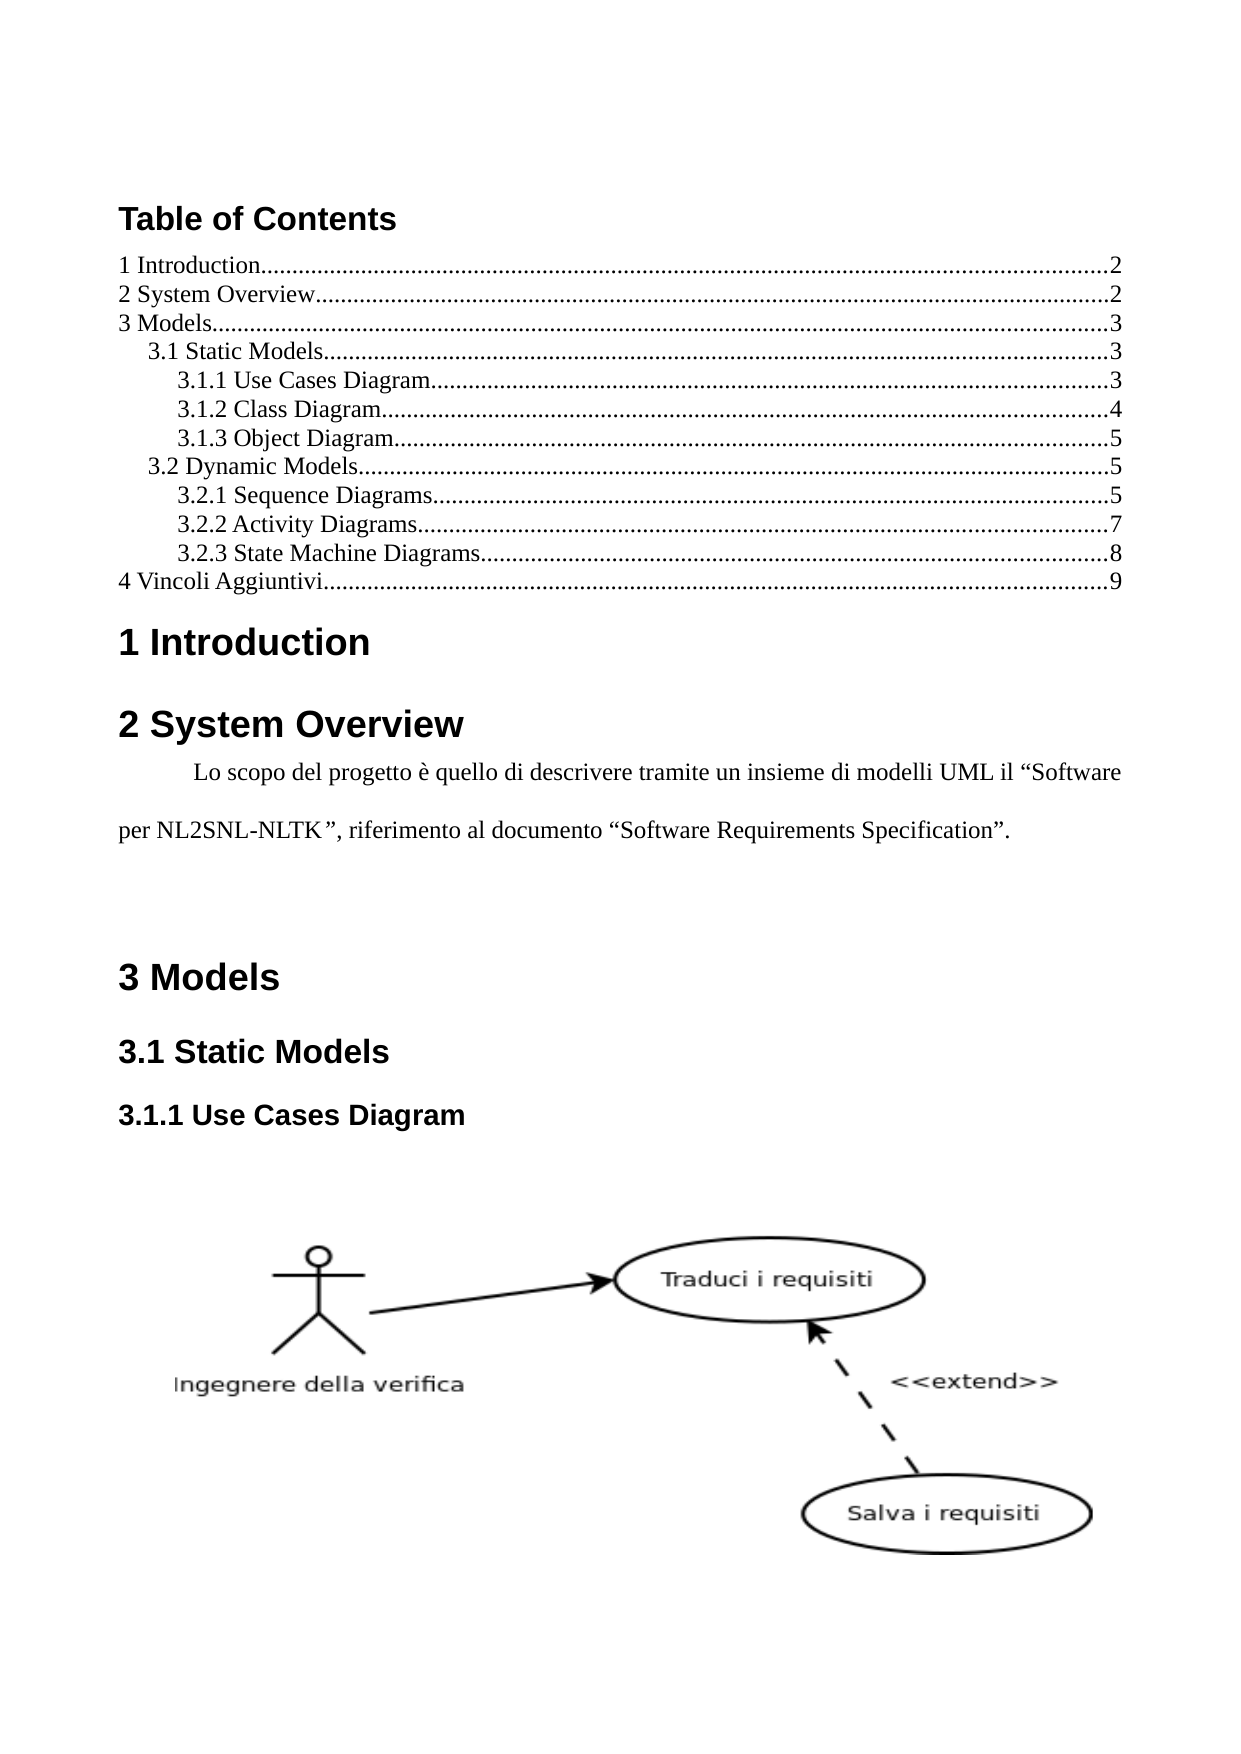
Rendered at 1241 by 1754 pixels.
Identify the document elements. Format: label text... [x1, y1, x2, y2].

text 3.1.3 Object Diagram 5 [177, 423, 1122, 451]
text 2 System Overview 2 [118, 279, 1122, 308]
text 1 Introduction 2 [118, 250, 1122, 279]
text 4 Vincoli Aggiuntivi 9 [118, 566, 1122, 595]
subtitle 1 Introduction [118, 620, 1122, 664]
subtitle 3.1 Static Models [118, 1032, 1122, 1071]
subtitle 3 Models [118, 955, 1122, 999]
subtitle 2 System Overview [118, 701, 1122, 745]
subtitle Table of Contents [118, 199, 1122, 238]
picture [175, 1227, 1093, 1555]
text 3.1.2 Class Diagram 4 [177, 394, 1122, 423]
text 3.2 Dynamic Models 5 [148, 451, 1122, 480]
text 3 Models 3 [118, 308, 1122, 336]
text 3.2.1 Sequence Diagrams 5 [177, 480, 1122, 509]
text 3.2.2 Activity Diagrams 7 [177, 509, 1122, 538]
text 3.1.1 Use Cases Diagram 3 [177, 365, 1122, 394]
text 3.1 Static Models 3 [148, 336, 1122, 365]
text 3.2.3 State Machine Diagrams 8 [177, 538, 1122, 566]
subtitle 3.1.1 Use Cases Diagram [118, 1098, 1122, 1131]
text Lo scopo del progetto è quello di descrivere tramite un insieme di modelli UML il “Software per NL2SNL-NLTK”, riferimento al documento “Software Requirements Specification”. [118, 757, 1122, 844]
